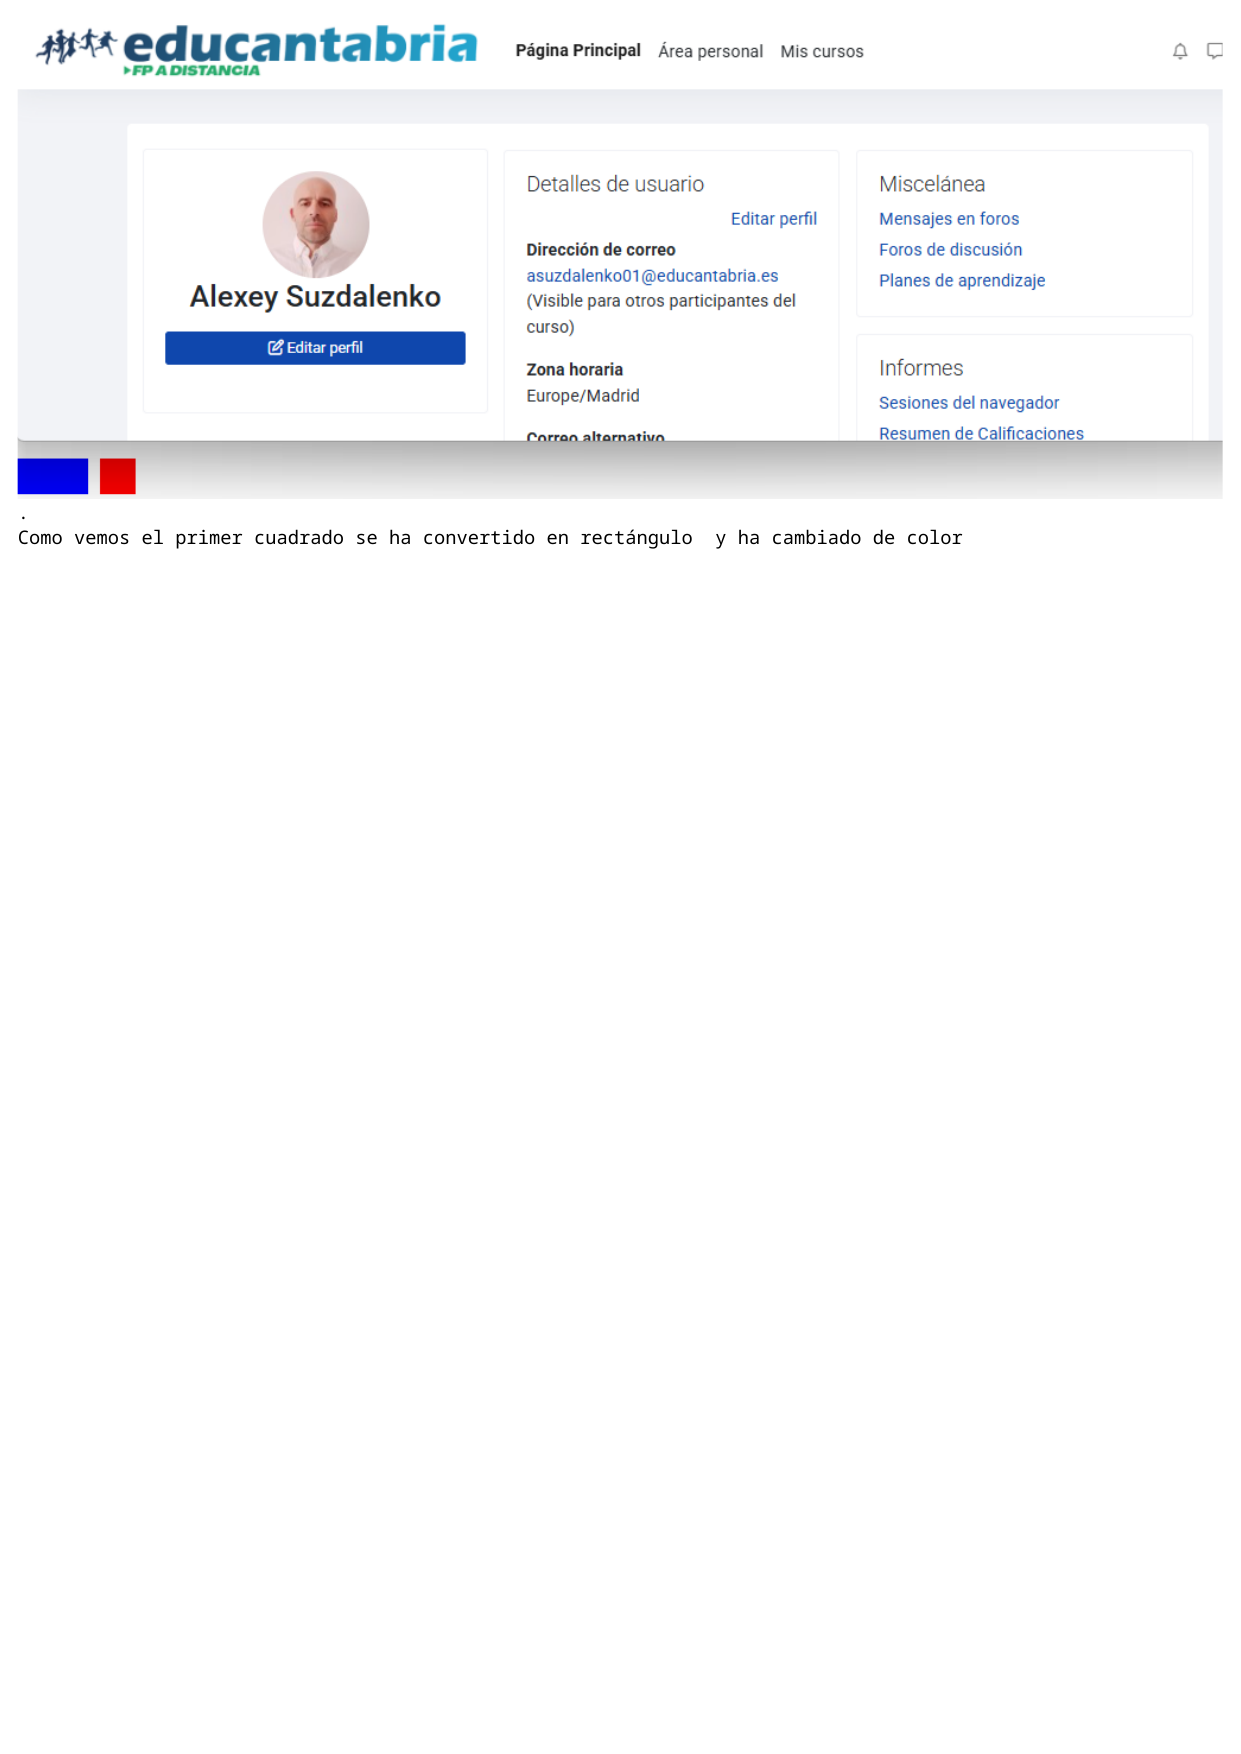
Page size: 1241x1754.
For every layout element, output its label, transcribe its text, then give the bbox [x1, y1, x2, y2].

text . [18, 499, 1222, 524]
picture [17, 17, 1223, 499]
text Como vemos el primer cuadrado se ha convertido en rectángulo y ha cambiado de color [18, 524, 1222, 550]
